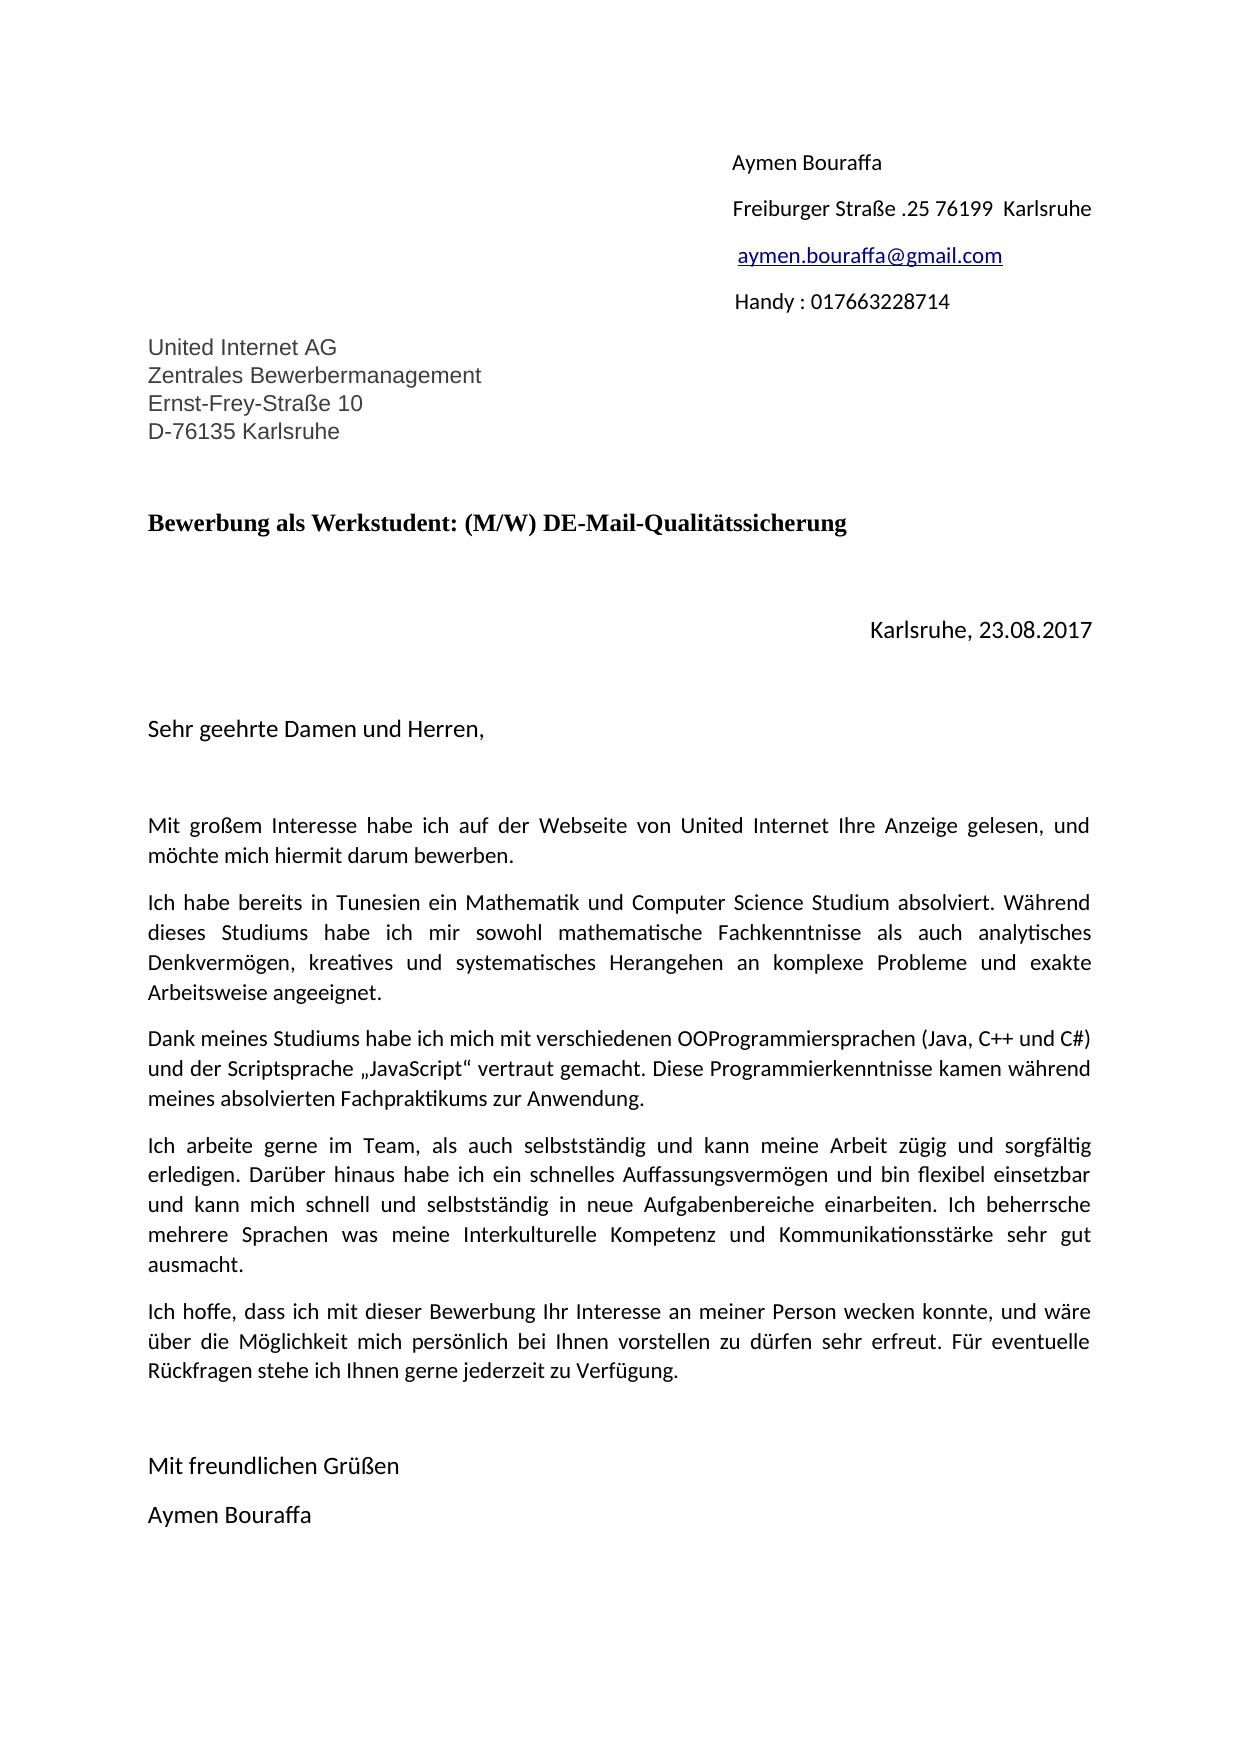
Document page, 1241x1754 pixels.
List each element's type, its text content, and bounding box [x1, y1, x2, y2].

text Karlsruhe, 23.08.2017 [148, 614, 1093, 645]
text Handy : 017663228714 [148, 287, 1093, 315]
text Mit großem Interesse habe ich auf der Webseite von United Internet Ihre Anzeige gelesen, und möchte mich hiermit darum bewerben. [148, 812, 1093, 869]
text Mit freundlichen Grüßen [148, 1450, 1093, 1480]
subtitle Bewerbung als Werkstudent: (M/W) DE-Mail-Qualitätssicherung [148, 508, 1093, 537]
text Aymen Bouraffa [148, 148, 1093, 176]
text Aymen Bouraffa [148, 1499, 1093, 1529]
text Dank meines Studiums habe ich mich mit verschiedenen OOProgrammiersprachen (Java, C++ und C#) und der Scriptsprache „JavaScript“ vertraut gemacht. Diese Programmierkenntnisse kamen während meines absolvierten Fachpraktikums zur Anwendung. [148, 1024, 1093, 1112]
text Ich habe bereits in Tunesien ein Mathematik und Computer Science Studium absolviert. Während dieses Studiums habe ich mir sowohl mathematische Fachkenntnisse als auch analytisches Denkvermögen, kreatives und systematisches Herangehen an komplexe Probleme und exakte Arbeitsweise angeeignet. [148, 888, 1093, 1006]
text United Internet AG Zentrales Bewerbermanagement Ernst-Frey-Straße 10 D-76135 Karlsruhe [148, 334, 1093, 444]
text Freiburger Straße .25 76199 Karlsruhe [148, 194, 1093, 222]
text Ich arbeite gerne im Team, als auch selbstständig und kann meine Arbeit zügig und sorgfältig erledigen. Darüber hinaus habe ich ein schnelles Auffassungsvermögen und bin flexibel einsetzbar und kann mich schnell und selbstständig in neue Aufgabenbereiche einarbeiten. Ich beherrsche mehrere Sprachen was meine Interkulturelle Kompetenz und Kommunikationsstärke sehr gut ausmacht. [148, 1131, 1093, 1278]
text aymen.bouraffa@gmail.com [148, 241, 1093, 269]
text Sehr geehrte Damen und Herren, [148, 713, 1093, 744]
text Ich hoffe, dass ich mit dieser Bewerbung Ihr Interesse an meiner Person wecken konnte, und wäre über die Möglichkeit mich persönlich bei Ihnen vorstellen zu dürfen sehr erfreut. Für eventuelle Rückfragen stehe ich Ihnen gerne jederzeit zu Verfügung. [148, 1297, 1093, 1385]
